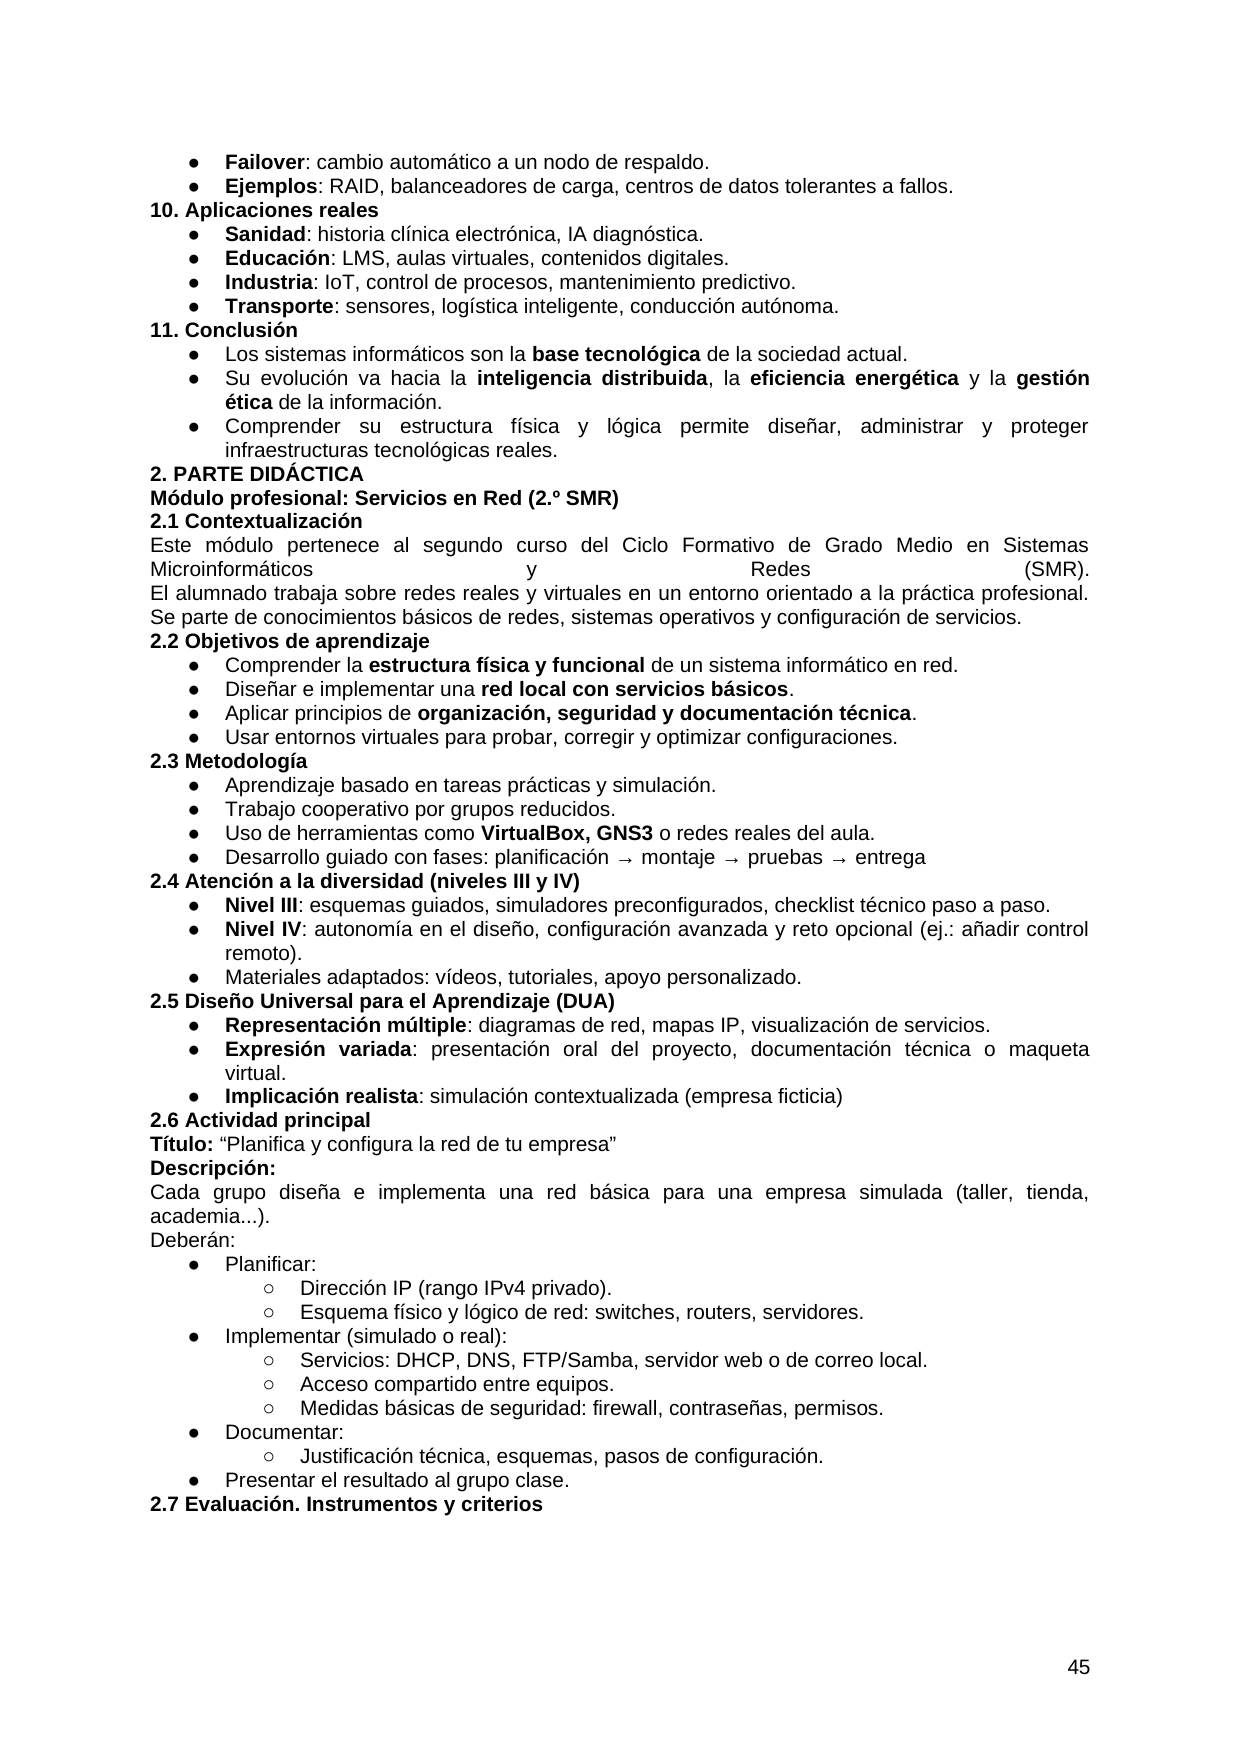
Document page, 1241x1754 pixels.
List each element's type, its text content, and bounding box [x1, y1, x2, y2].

subtitle 2.6 Actividad principal [150, 1108, 1090, 1132]
list Uso de herramientas como VirtualBox, GNS3 o redes reales del aula. [187, 821, 1090, 845]
list Usar entornos virtuales para probar, corregir y optimizar configuraciones. [187, 725, 1090, 749]
subtitle 2.7 Evaluación. Instrumentos y criterios [150, 1492, 1090, 1516]
list Justificación técnica, esquemas, pasos de configuración. [262, 1444, 1090, 1468]
text Título: “Planifica y configura la red de tu empresa” [150, 1132, 1090, 1156]
list Aprendizaje basado en tareas prácticas y simulación. [187, 773, 1090, 797]
list Presentar el resultado al grupo clase. [187, 1468, 1090, 1492]
list Medidas básicas de seguridad: firewall, contraseñas, permisos. [262, 1396, 1090, 1420]
subtitle 10. Aplicaciones reales [150, 198, 1090, 222]
subtitle 2.5 Diseño Universal para el Aprendizaje (DUA) [150, 988, 1090, 1012]
list Comprender la estructura física y funcional de un sistema informático en red. [187, 653, 1090, 677]
list Servicios: DHCP, DNS, FTP/Samba, servidor web o de correo local. [262, 1348, 1090, 1372]
list Implicación realista: simulación contextualizada (empresa ficticia) [187, 1084, 1090, 1108]
list Los sistemas informáticos son la base tecnológica de la sociedad actual. [187, 342, 1090, 366]
list Nivel III: esquemas guiados, simuladores preconfigurados, checklist técnico paso a paso. [187, 893, 1090, 917]
list Transporte: sensores, logística inteligente, conducción autónoma. [187, 294, 1090, 318]
list Educación: LMS, aulas virtuales, contenidos digitales. [187, 246, 1090, 270]
list Representación múltiple: diagramas de red, mapas IP, visualización de servicios. [187, 1012, 1090, 1036]
list Industria: IoT, control de procesos, mantenimiento predictivo. [187, 270, 1090, 294]
list Comprender su estructura física y lógica permite diseñar, administrar y proteger infraestructuras tecnológicas reales. [187, 413, 1090, 461]
subtitle 2.4 Atención a la diversidad (niveles III y IV) [150, 869, 1090, 893]
list Esquema físico y lógico de red: switches, routers, servidores. [262, 1300, 1090, 1324]
subtitle 2. PARTE DIDÁCTICA [150, 461, 1090, 485]
list Ejemplos: RAID, balanceadores de carga, centros de datos tolerantes a fallos. [187, 174, 1090, 198]
text Este módulo pertenece al segundo curso del Ciclo Formativo de Grado Medio en Sistemas Microinformáticos y Redes (SMR). El alumnado trabaja sobre redes reales y virtuales en un entorno orientado a la práctica profesional. Se parte de conocimientos básicos de redes, sistemas operativos y configuración de servicios. [150, 533, 1090, 629]
list Diseñar e implementar una red local con servicios básicos. [187, 677, 1090, 701]
list Desarrollo guiado con fases: planificación → montaje → pruebas → entrega [187, 845, 1090, 869]
list Failover: cambio automático a un nodo de respaldo. [187, 150, 1090, 174]
subtitle 11. Conclusión [150, 318, 1090, 342]
text Descripción: Cada grupo diseña e implementa una red básica para una empresa simulada (taller, tienda, academia...). Deberán: [150, 1156, 1090, 1252]
subtitle 2.2 Objetivos de aprendizaje [150, 629, 1090, 653]
list Dirección IP (rango IPv4 privado). [262, 1276, 1090, 1300]
list Materiales adaptados: vídeos, tutoriales, apoyo personalizado. [187, 964, 1090, 988]
list Sanidad: historia clínica electrónica, IA diagnóstica. [187, 222, 1090, 246]
list Expresión variada: presentación oral del proyecto, documentación técnica o maqueta virtual. [187, 1036, 1090, 1084]
list Acceso compartido entre equipos. [262, 1372, 1090, 1396]
text Módulo profesional: Servicios en Red (2.º SMR) [150, 485, 1090, 509]
list Trabajo cooperativo por grupos reducidos. [187, 797, 1090, 821]
list Su evolución va hacia la inteligencia distribuida, la eficiencia energética y la gestión ética de la información. [187, 366, 1090, 413]
list Aplicar principios de organización, seguridad y documentación técnica. [187, 701, 1090, 725]
list Implementar (simulado o real): [187, 1324, 1090, 1348]
list Planificar: [187, 1252, 1090, 1276]
list Nivel IV: autonomía en el diseño, configuración avanzada y reto opcional (ej.: añadir control remoto). [187, 917, 1090, 964]
subtitle 2.3 Metodología [150, 749, 1090, 773]
list Documentar: [187, 1420, 1090, 1444]
subtitle 2.1 Contextualización [150, 509, 1090, 533]
